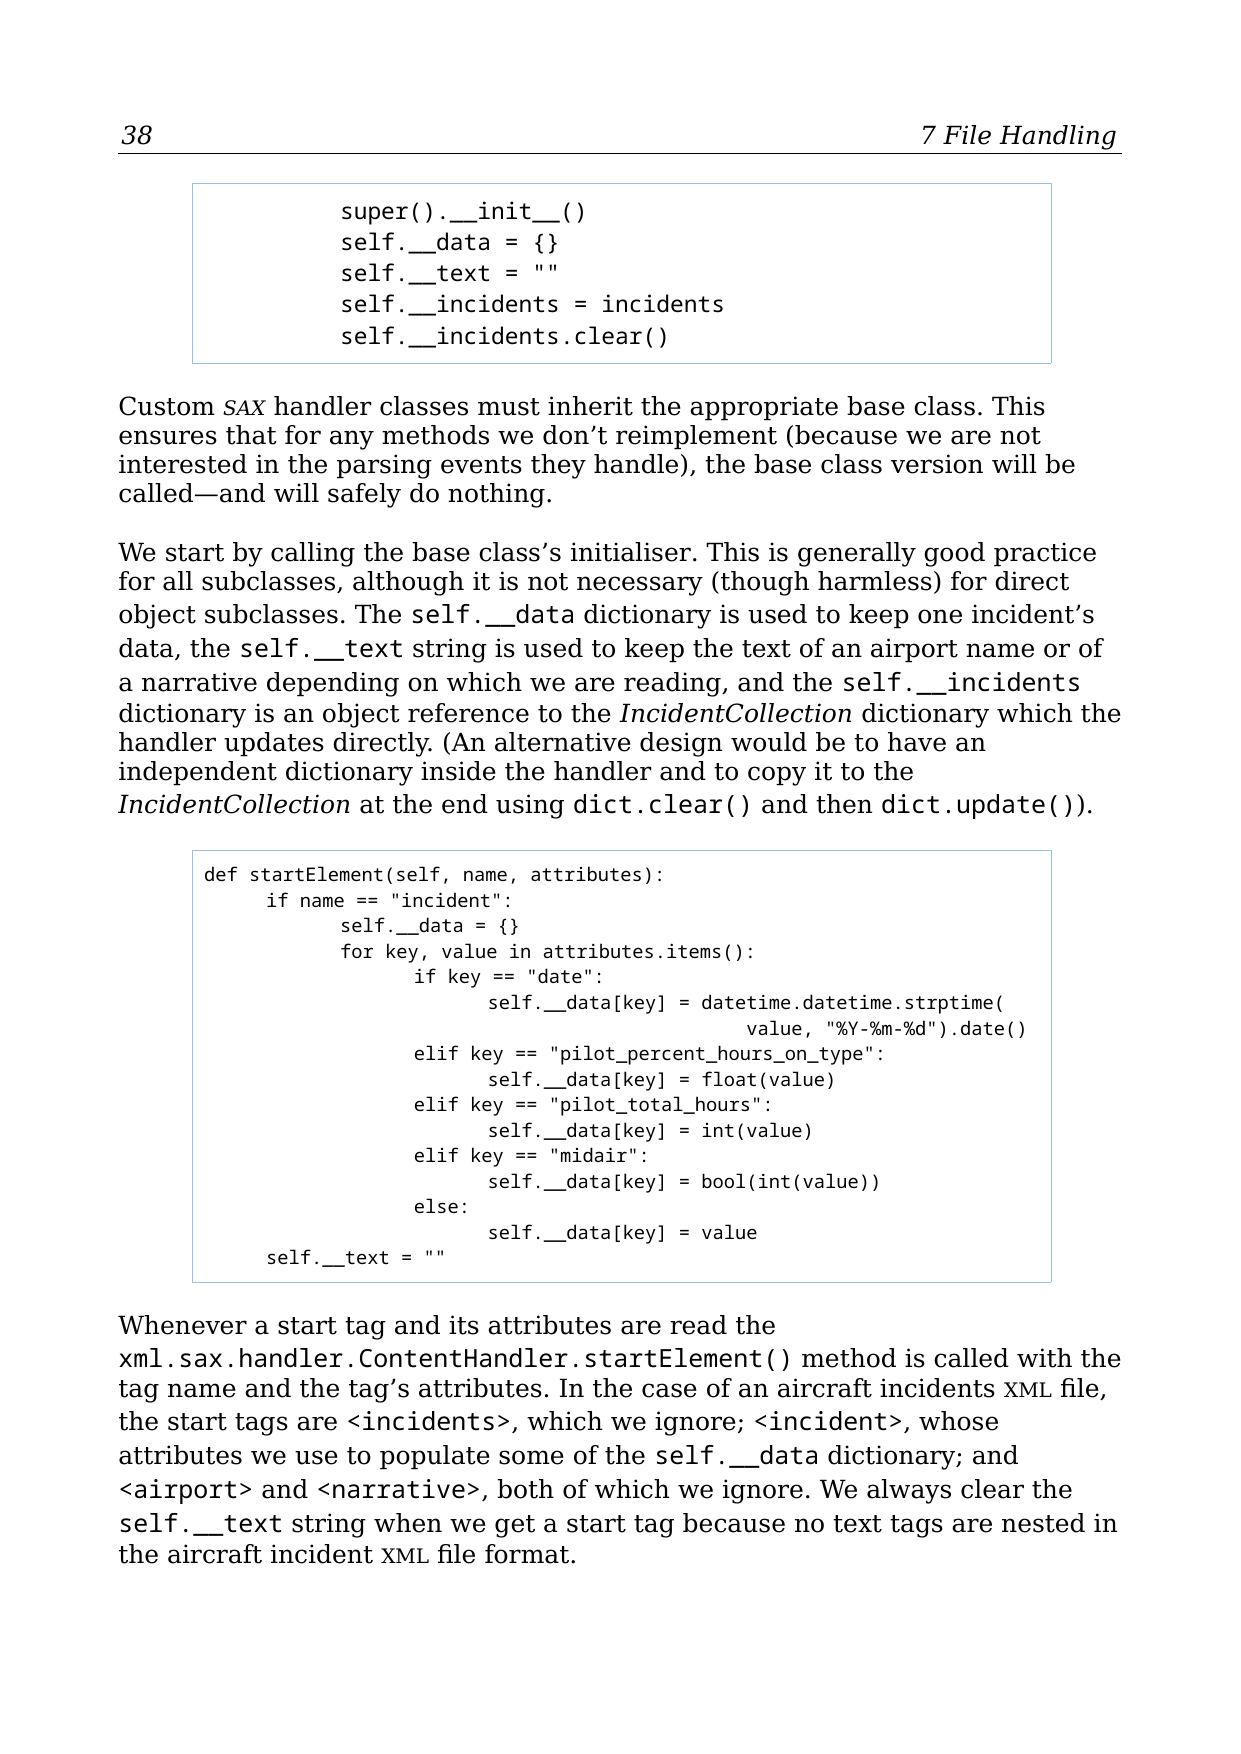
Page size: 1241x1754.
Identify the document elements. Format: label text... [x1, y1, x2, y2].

text self.__text = "" [193, 1233, 1051, 1282]
text We start by calling the base class’s initialiser. This is generally good practice for all subclasses, although it is not necessary (though harmless) for direct object subclasses. The self.__data dictionary is used to keep one incident’s data, the self.__text string is used to keep the text of an airport name or of a narrative depending on which we are reading, and the self.__incidents dictionary is an object reference to the IncidentCollection dictionary which the handler updates directly. (An alternative design would be to have an independent dictionary inside the handler and to copy it to the IncidentCollection at the end using dict.clear() and then dict.update()). [118, 538, 1122, 820]
text self.__data[key] = float(value) [193, 1054, 1051, 1079]
text self.__data[key] = value [193, 1207, 1051, 1233]
text self.__data[key] = int(value) [193, 1105, 1051, 1131]
text elif key == "midair": [193, 1131, 1051, 1156]
text self.__data = {} [193, 901, 1051, 926]
text self.__incidents = incidents [193, 276, 1051, 308]
text self.__data = {} [193, 214, 1051, 245]
text def startElement(self, name, attributes): [193, 851, 1051, 875]
text super().__init__() [193, 184, 1051, 214]
text if key == "date": [193, 952, 1051, 977]
text for key, value in attributes.items(): [193, 926, 1051, 952]
text self.__data[key] = bool(int(value)) [193, 1156, 1051, 1182]
text else: [193, 1182, 1051, 1207]
text elif key == "pilot_percent_hours_on_type": [193, 1028, 1051, 1054]
text elif key == "pilot_total_hours": [193, 1079, 1051, 1105]
text self.__text = "" [193, 245, 1051, 276]
text Custom sax handler classes must inherit the appropriate base class. This ensures that for any methods we don’t reimplement (because we are not interested in the parsing events they handle), the base class version will be called—and will safely do nothing. [118, 392, 1122, 509]
text value, "%Y-%m-%d").date() [193, 1003, 1051, 1028]
text if name == "incident": [193, 875, 1051, 901]
text self.__incidents.clear() [193, 308, 1051, 363]
text Whenever a start tag and its attributes are read the xml.sax.handler.ContentHandler.startElement() method is called with the tag name and the tag’s attributes. In the case of an aircraft incidents xml file, the start tags are <incidents>, which we ignore; <incident>, whose attributes we use to populate some of the self.__data dictionary; and <airport> and <narrative>, both of which we ignore. We always clear the self.__text string when we get a start tag because no text tags are nested in the aircraft incident xml file format. [118, 1311, 1122, 1569]
text self.__data[key] = datetime.datetime.strptime( [193, 977, 1051, 1003]
